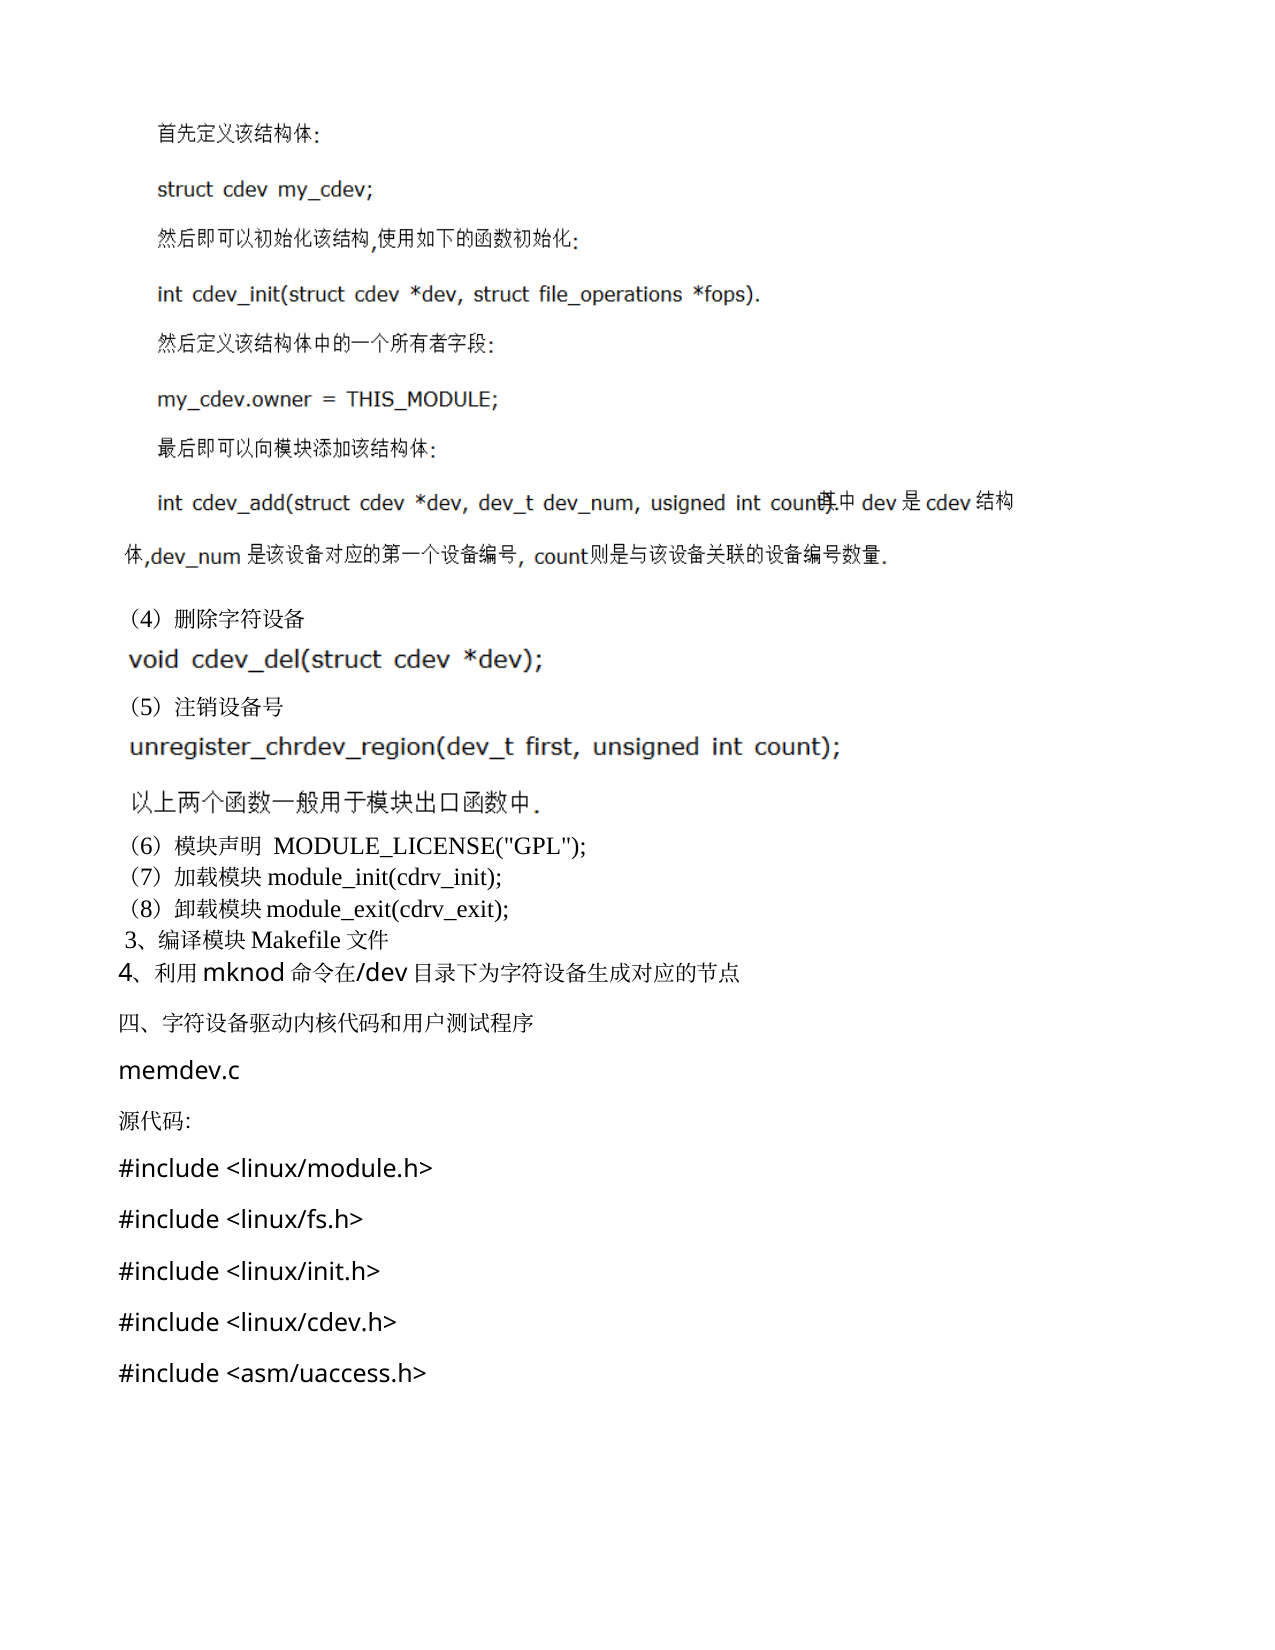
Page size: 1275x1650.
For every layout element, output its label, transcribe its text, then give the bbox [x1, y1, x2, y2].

text 四、字符设备驱动内核代码和用户测试程序 [118, 1006, 1157, 1037]
text 3、编译模块Makefile文件 [118, 923, 1157, 955]
text 4、利用mknod命令在/dev目录下为字符设备生成对应的节点 [118, 955, 1157, 989]
text memdev.c [118, 1053, 1157, 1087]
text （6）模块声明 MODULE_LICENSE("GPL"); [118, 829, 1157, 860]
text #include <linux/module.h> [118, 1151, 1157, 1185]
text （4）删除字符设备 [118, 602, 1157, 634]
text （8）卸载模块module_exit(cdrv_exit); [118, 892, 1157, 923]
text 源代码： [118, 1104, 1157, 1135]
text （5）注销设备号 [118, 690, 1157, 721]
text #include <linux/fs.h> [118, 1202, 1157, 1236]
text （7）加载模块 module_init(cdrv_init); [118, 860, 1157, 892]
picture [118, 721, 846, 829]
text #include <linux/init.h> [118, 1253, 1157, 1287]
text #include <asm/uaccess.h> [118, 1355, 1157, 1389]
text #include <linux/cdev.h> [118, 1304, 1157, 1338]
